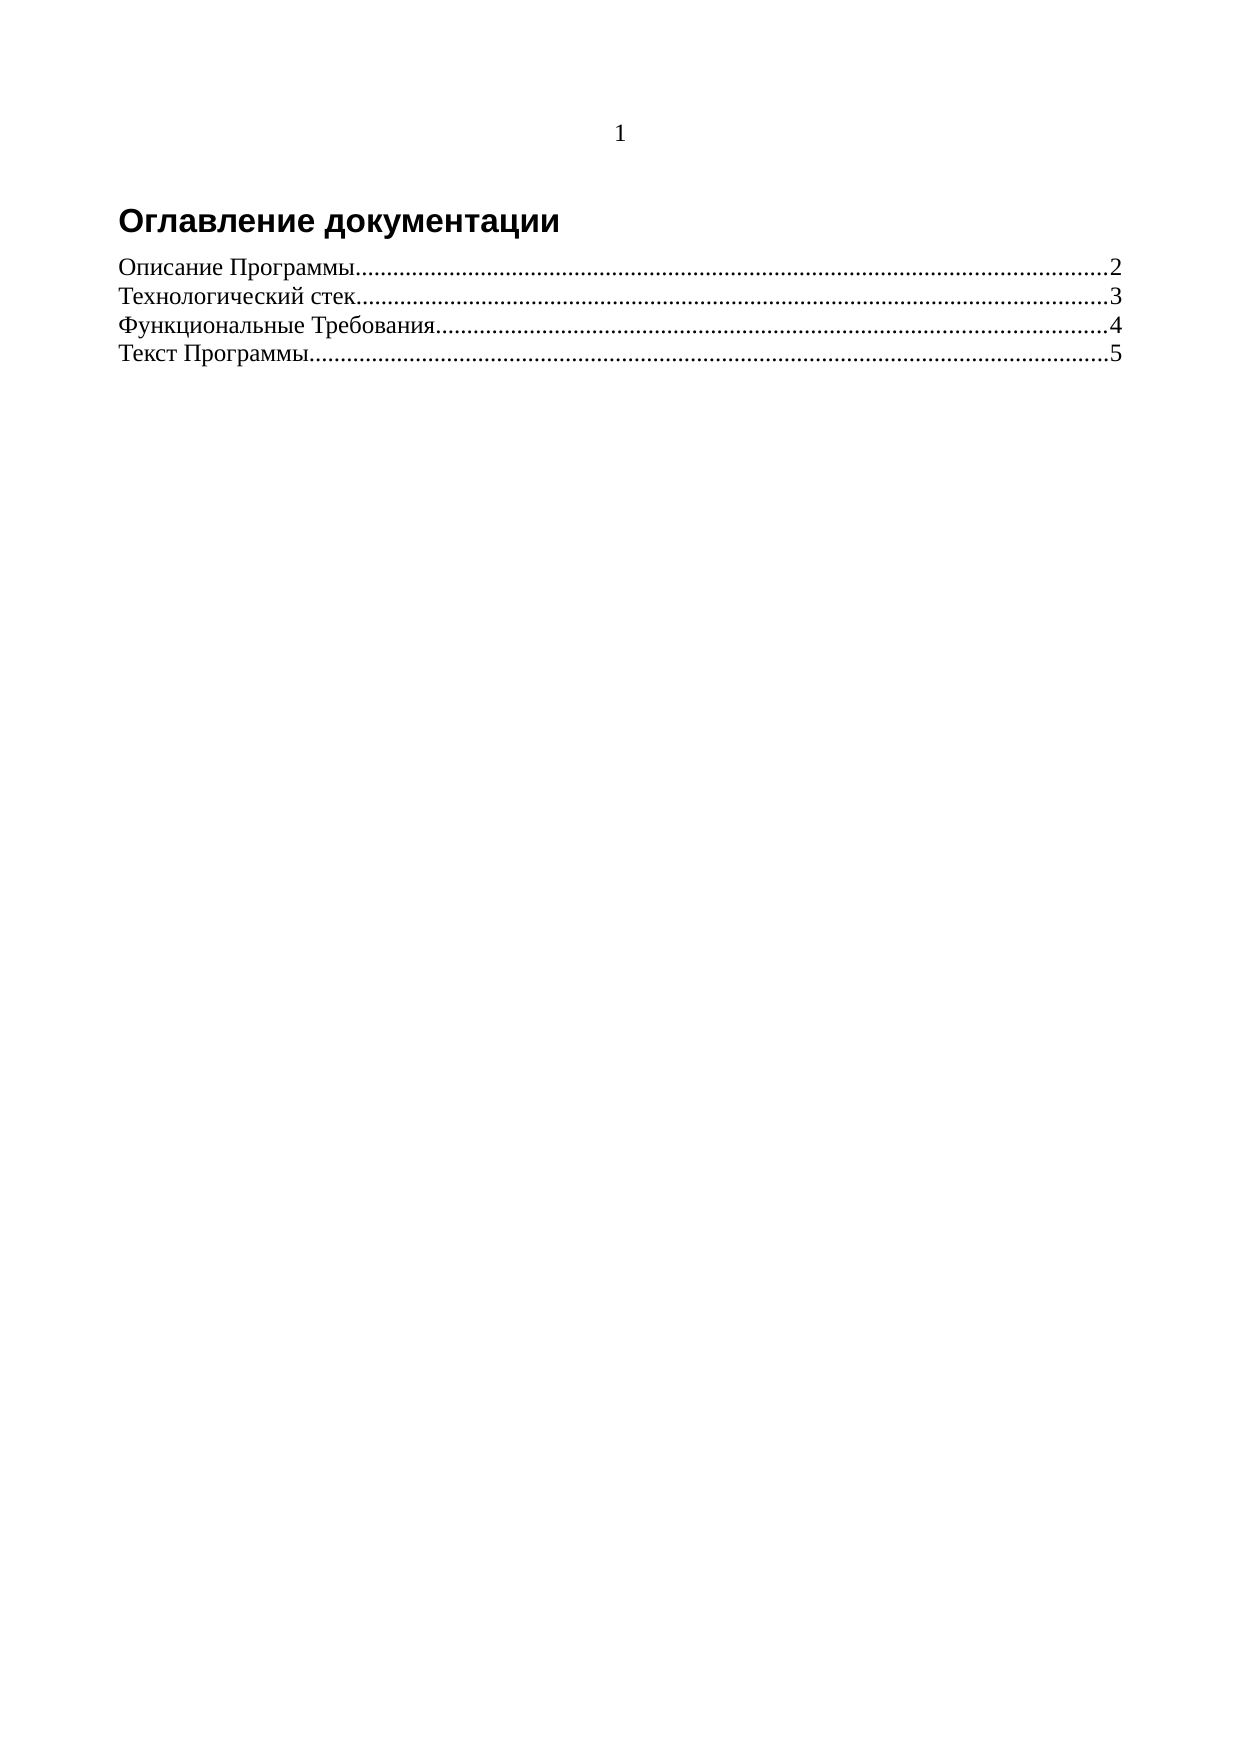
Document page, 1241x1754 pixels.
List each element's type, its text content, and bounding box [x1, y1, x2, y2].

text Текст Программы 5 [118, 338, 1122, 367]
text Функциональные Требования 4 [118, 310, 1122, 338]
text Описание Программы 2 [118, 252, 1122, 281]
subtitle Оглавление документации [118, 201, 1122, 240]
text Технологический стек 3 [118, 281, 1122, 310]
